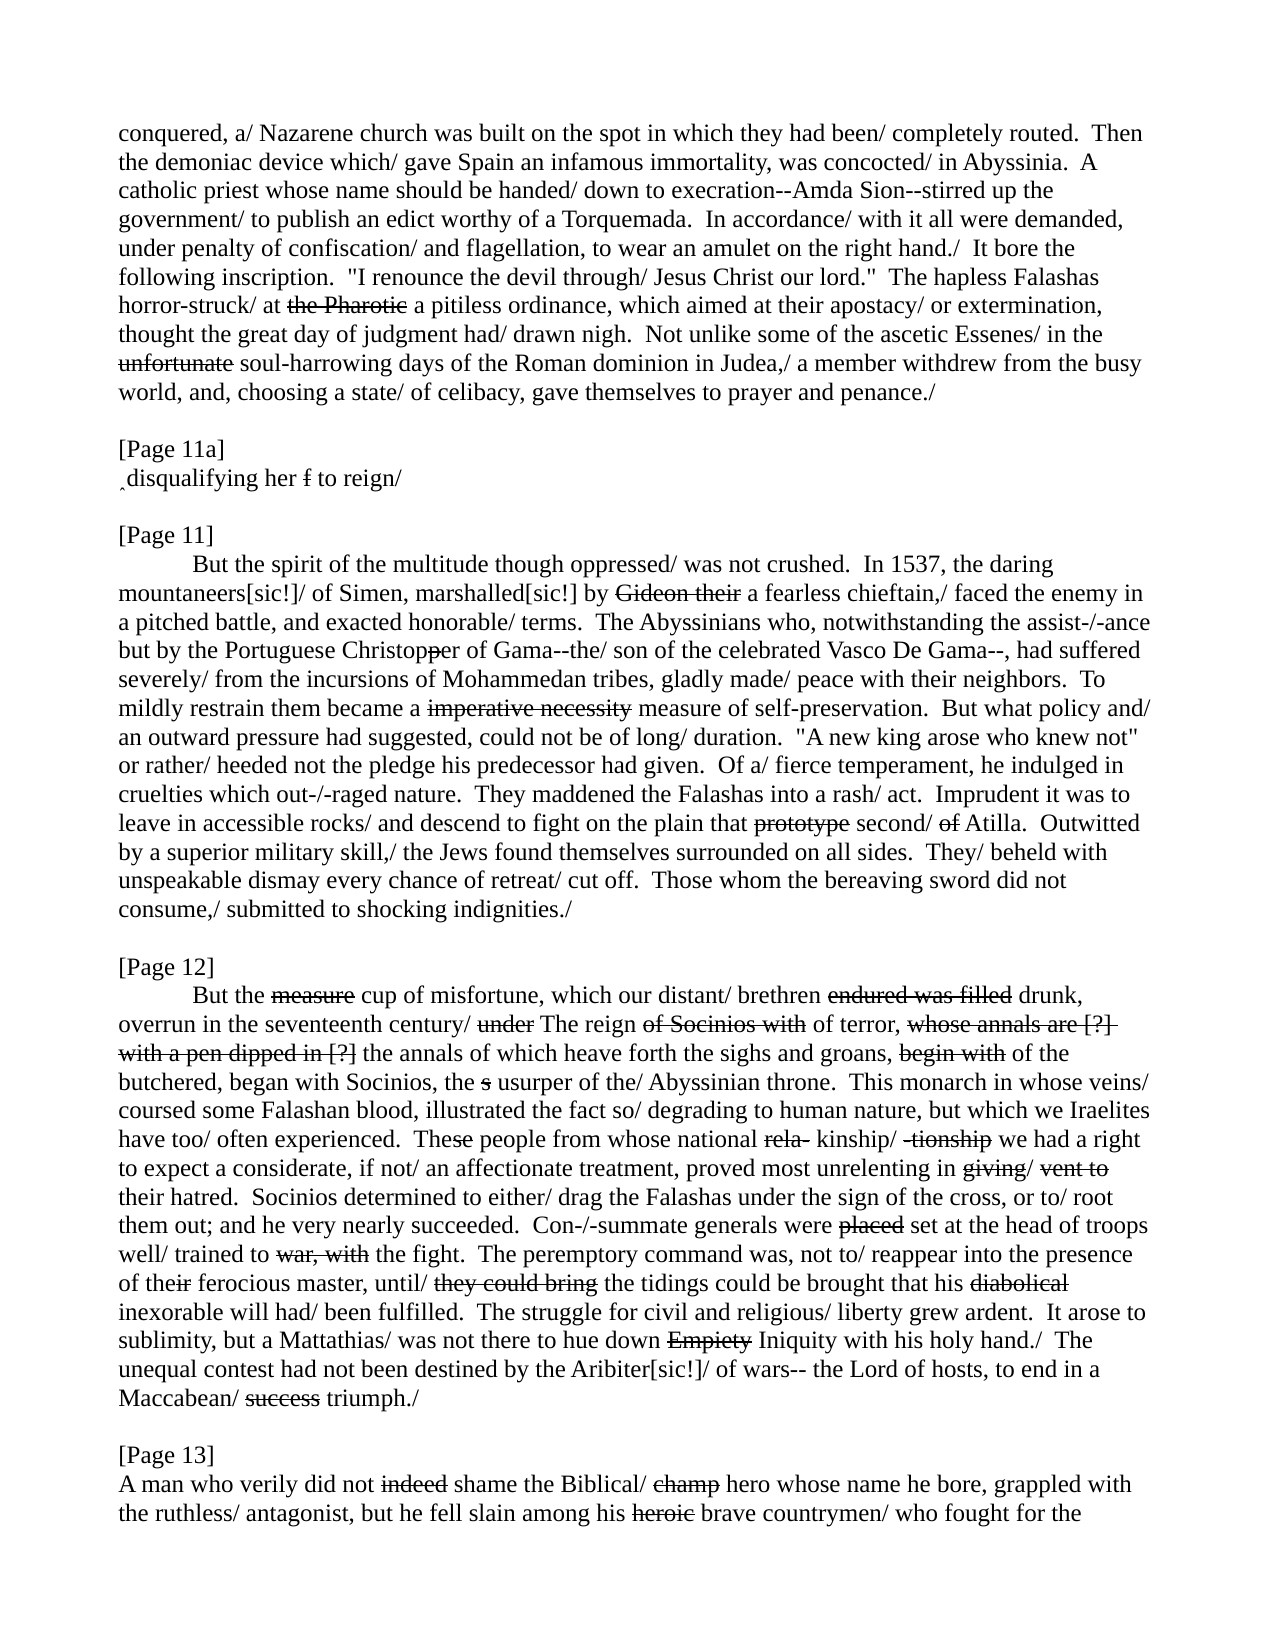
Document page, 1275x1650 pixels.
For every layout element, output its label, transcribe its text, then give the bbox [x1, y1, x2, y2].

text [Page 12] [118, 952, 1157, 981]
text A man who verily did not indeed shame the Biblical/ champ hero whose name he bore, grappled with the ruthless/ antagonist, but he fell slain among his heroic brave countrymen/ who fought for the [118, 1469, 1157, 1527]
text But the spirit of the multitude though oppressed/ was not crushed. In 1537, the daring mountaneers[sic!]/ of Simen, marshalled[sic!] by Gideon their a fearless chieftain,/ faced the enemy in a pitched battle, and exacted honorable/ terms. The Abyssinians who, notwithstanding the assist-/-ance but by the Portuguese Christopper of Gama--the/ son of the celebrated Vasco De Gama--, had suffered severely/ from the incursions of Mohammedan tribes, gladly made/ peace with their neighbors. To mildly restrain them became a imperative necessity measure of self-preservation. But what policy and/ an outward pressure had suggested, could not be of long/ duration. "A new king arose who knew not" or rather/ heeded not the pledge his predecessor had given. Of a/ fierce temperament, he indulged in cruelties which out-/-raged nature. They maddened the Falashas into a rash/ act. Imprudent it was to leave in accessible rocks/ and descend to fight on the plain that prototype second/ of Atilla. Outwitted by a superior military skill,/ the Jews found themselves surrounded on all sides. They/ beheld with unspeakable dismay every chance of retreat/ cut off. Those whom the bereaving sword did not consume,/ submitted to shocking indignities./ [118, 549, 1157, 923]
text But the measure cup of misfortune, which our distant/ brethren endured was filled drunk, overrun in the seventeenth century/ under The reign of Socinios with of terror, whose annals are [?] with a pen dipped in [?] the annals of which heave forth the sighs and groans, begin with of the butchered, began with Socinios, the s usurper of the/ Abyssinian throne. This monarch in whose veins/ coursed some Falashan blood, illustrated the fact so/ degrading to human nature, but which we Iraelites have too/ often experienced. These people from whose national rela- kinship/ -tionship we had a right to expect a considerate, if not/ an affectionate treatment, proved most unrelenting in giving/ vent to their hatred. Socinios determined to either/ drag the Falashas under the sign of the cross, or to/ root them out; and he very nearly succeeded. Con-/-summate generals were placed set at the head of troops well/ trained to war, with the fight. The peremptory command was, not to/ reappear into the presence of their ferocious master, until/ they could bring the tidings could be brought that his diabolical inexorable will had/ been fulfilled. The struggle for civil and religious/ liberty grew ardent. It arose to sublimity, but a Mattathias/ was not there to hue down Empiety Iniquity with his holy hand./ The unequal contest had not been destined by the Aribiter[sic!]/ of wars-- the Lord of hosts, to end in a Maccabean/ success triumph./ [118, 981, 1157, 1412]
text [Page 11] [118, 521, 1157, 549]
text [Page 11a] [118, 434, 1157, 463]
text ˰disqualifying her f to reign/ [118, 463, 1157, 492]
text [Page 13] [118, 1441, 1157, 1469]
text conquered, a/ Nazarene church was built on the spot in which they had been/ completely routed. Then the demoniac device which/ gave Spain an infamous immortality, was concocted/ in Abyssinia. A catholic priest whose name should be handed/ down to execration--Amda Sion--stirred up the government/ to publish an edict worthy of a Torquemada. In accordance/ with it all were demanded, under penalty of confiscation/ and flagellation, to wear an amulet on the right hand./ It bore the following inscription. "I renounce the devil through/ Jesus Christ our lord." The hapless Falashas horror-struck/ at the Pharotic a pitiless ordinance, which aimed at their apostacy/ or extermination, thought the great day of judgment had/ drawn nigh. Not unlike some of the ascetic Essenes/ in the unfortunate soul-harrowing days of the Roman dominion in Judea,/ a member withdrew from the busy world, and, choosing a state/ of celibacy, gave themselves to prayer and penance./ [118, 118, 1157, 406]
